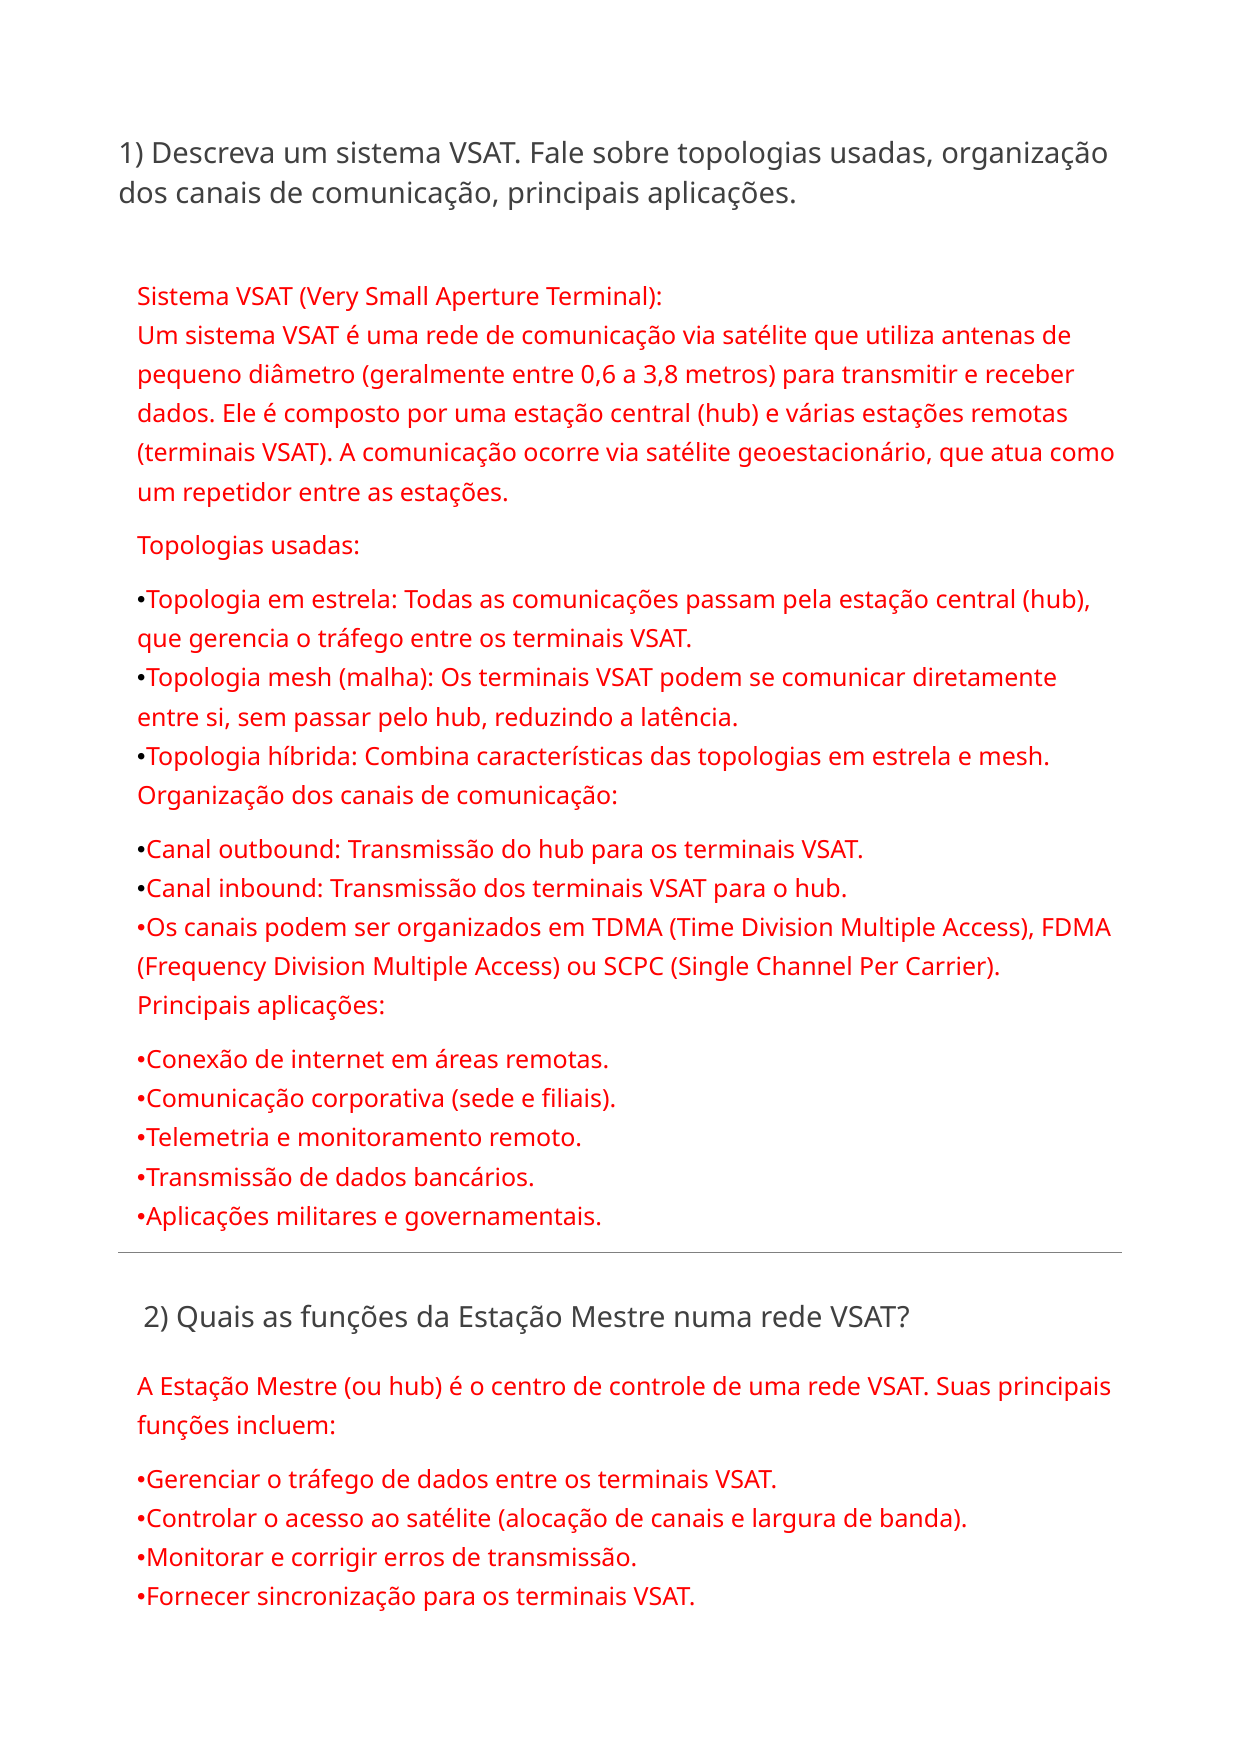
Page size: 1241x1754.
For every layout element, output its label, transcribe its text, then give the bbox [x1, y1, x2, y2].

list Gerenciar o tráfego de dados entre os terminais VSAT. [118, 1461, 1122, 1495]
list Canal inbound: Transmissão dos terminais VSAT para o hub. [118, 870, 1122, 904]
list Topologia em estrela: Todas as comunicações passam pela estação central (hub), que gerencia o tráfego entre os terminais VSAT. [118, 582, 1122, 655]
list Fornecer sincronização para os terminais VSAT. [118, 1579, 1122, 1613]
list Topologia híbrida: Combina características das topologias em estrela e mesh. [118, 738, 1122, 772]
text Topologias usadas: [137, 528, 1122, 562]
list Transmissão de dados bancários. [118, 1159, 1122, 1193]
list Controlar o acesso ao satélite (alocação de canais e largura de banda). [118, 1500, 1122, 1534]
text A Estação Mestre (ou hub) é o centro de controle de uma rede VSAT. Suas principais funções incluem: [137, 1368, 1122, 1442]
list Canal outbound: Transmissão do hub para os terminais VSAT. [118, 831, 1122, 865]
list Aplicações militares e governamentais. [118, 1198, 1122, 1232]
list Topologia mesh (malha): Os terminais VSAT podem se comunicar diretamente entre si, sem passar pelo hub, reduzindo a latência. [118, 660, 1122, 733]
subtitle 1) Descreva um sistema VSAT. Fale sobre topologias usadas, organização dos canais de comunicação, principais aplicações. [118, 133, 1122, 212]
text Organização dos canais de comunicação: [137, 777, 1122, 812]
list Monitorar e corrigir erros de transmissão. [118, 1539, 1122, 1574]
list Os canais podem ser organizados em TDMA (Time Division Multiple Access), FDMA (Frequency Division Multiple Access) ou SCPC (Single Channel Per Carrier). [118, 909, 1122, 983]
text Principais aplicações: [137, 988, 1122, 1022]
text Sistema VSAT (Very Small Aperture Terminal): Um sistema VSAT é uma rede de comunicação via satélite que utiliza antenas de pequeno diâmetro (geralmente entre 0,6 a 3,8 metros) para transmitir e receber dados. Ele é composto por uma estação central (hub) e várias estações remotas (terminais VSAT). A comunicação ocorre via satélite geoestacionário, que atua como um repetidor entre as estações. [137, 278, 1122, 508]
list Conexão de internet em áreas remotas. [118, 1042, 1122, 1076]
list Comunicação corporativa (sede e filiais). [118, 1081, 1122, 1115]
list Telemetria e monitoramento remoto. [118, 1120, 1122, 1154]
subtitle 2) Quais as funções da Estação Mestre numa rede VSAT? [143, 1296, 1122, 1336]
